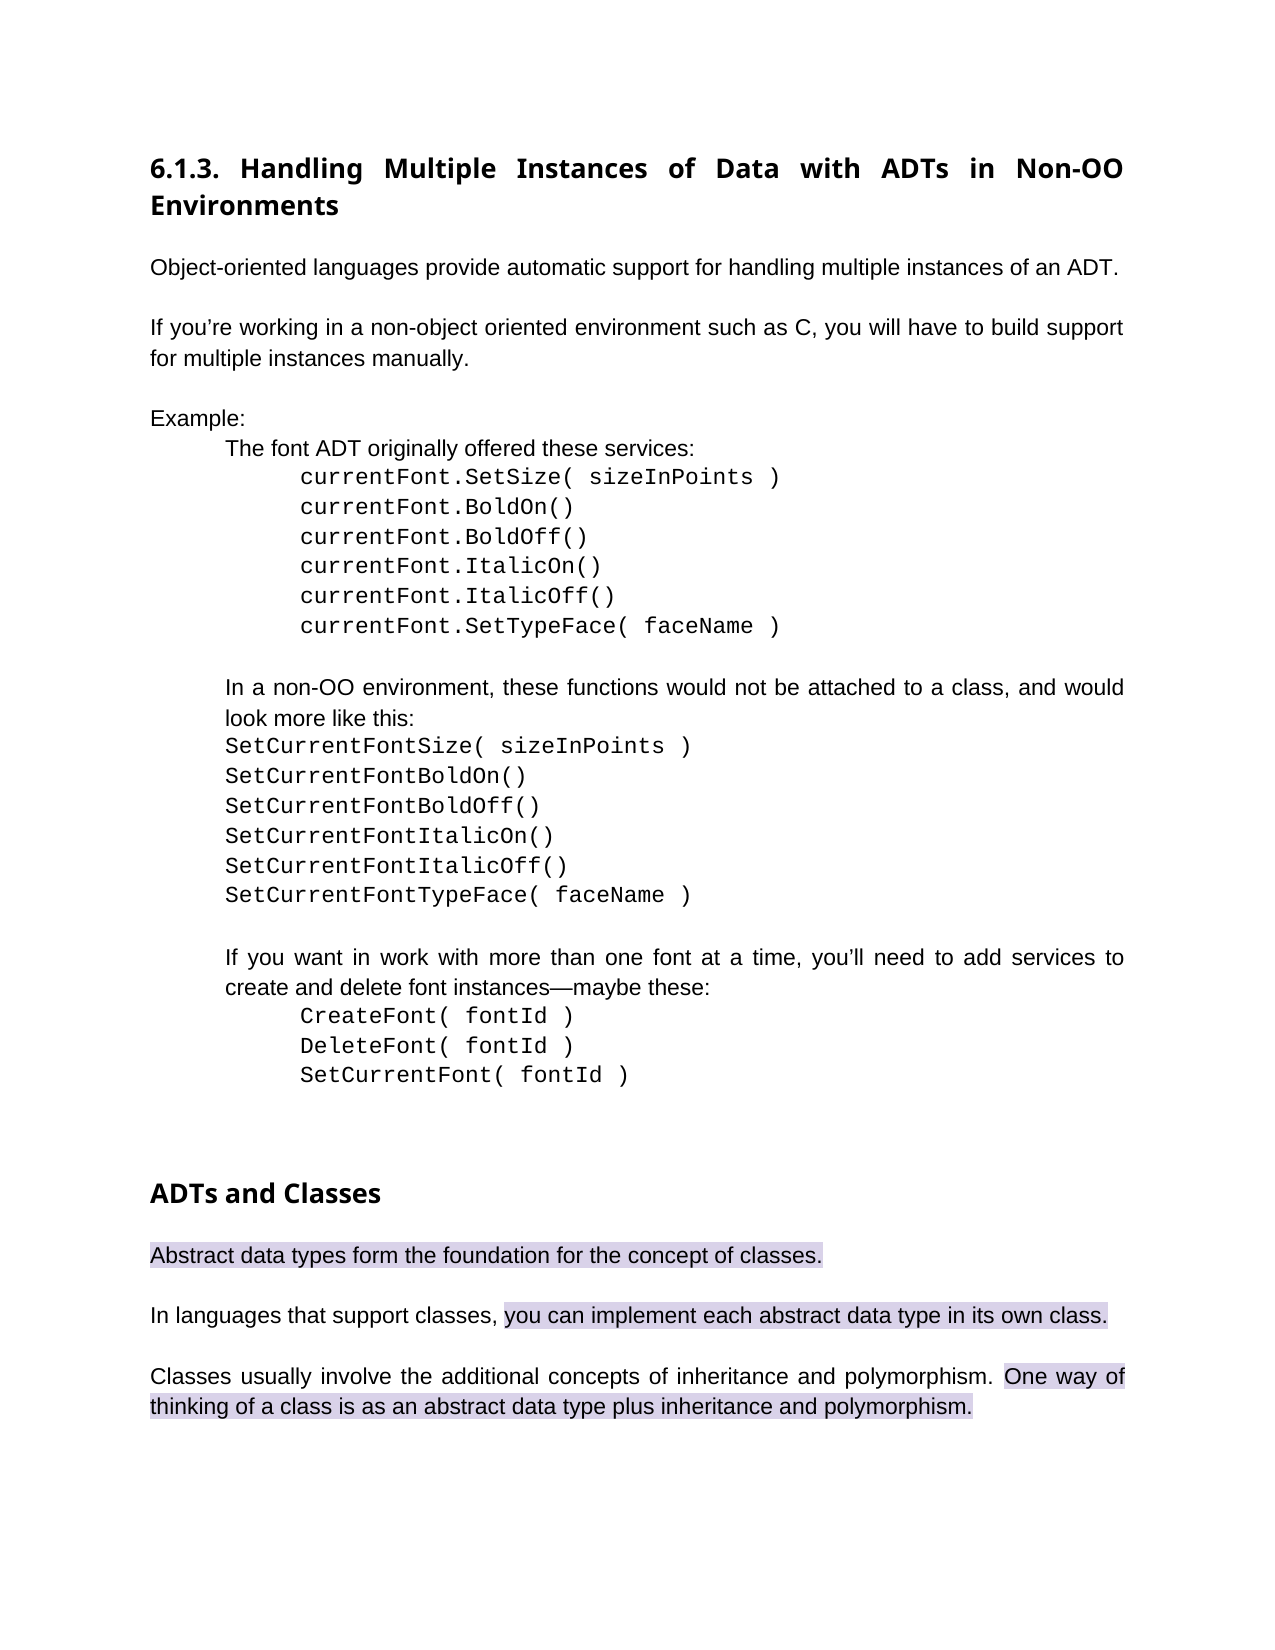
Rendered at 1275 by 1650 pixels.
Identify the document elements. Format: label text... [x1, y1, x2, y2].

text Classes usually involve the additional concepts of inheritance and polymorphism. One way of thinking of a class is as an abstract data type plus inheritance and polymorphism. [150, 1363, 1125, 1419]
text SetCurrentFontItalicOn() [225, 824, 1125, 850]
text If you want in work with more than one font at a time, you’ll need to add services to create and delete font instances—maybe these: [225, 944, 1125, 1000]
text In a non-OO environment, these functions would not be attached to a class, and would look more like this: [225, 674, 1125, 731]
subtitle ADTs and Classes [150, 1175, 1125, 1212]
text SetCurrentFontTypeFace( faceName ) [225, 884, 1125, 910]
text If you’re working in a non-object oriented environment such as C, you will have to build support for multiple instances manually. [150, 314, 1125, 371]
text Example: [150, 405, 1125, 431]
text DeleteFont( fontId ) [225, 1034, 1125, 1060]
text Object-oriented languages provide automatic support for handling multiple instances of an ADT. [150, 254, 1125, 280]
text The font ADT originally offered these services: [225, 435, 1125, 462]
text SetCurrentFontItalicOff() [225, 854, 1125, 880]
text Abstract data types form the foundation for the concept of classes. [150, 1242, 1125, 1268]
text currentFont.ItalicOn() [300, 555, 1125, 581]
text SetCurrentFontBoldOff() [225, 794, 1125, 820]
text currentFont.ItalicOff() [300, 584, 1125, 611]
text SetCurrentFont( fontId ) [225, 1064, 1125, 1090]
text CreateFont( fontId ) [225, 1004, 1125, 1030]
text currentFont.SetTypeFace( faceName ) [300, 614, 1125, 640]
text SetCurrentFontBoldOn() [225, 764, 1125, 791]
text currentFont.BoldOn() [300, 495, 1125, 521]
text currentFont.SetSize( sizeInPoints ) [300, 465, 1125, 491]
text currentFont.BoldOff() [300, 525, 1125, 551]
text SetCurrentFontSize( sizeInPoints ) [225, 735, 1125, 761]
text In languages that support classes, you can implement each abstract data type in its own class. [150, 1302, 1125, 1329]
subtitle 6.1.3. Handling Multiple Instances of Data with ADTs in Non-OO Environments [150, 150, 1125, 224]
